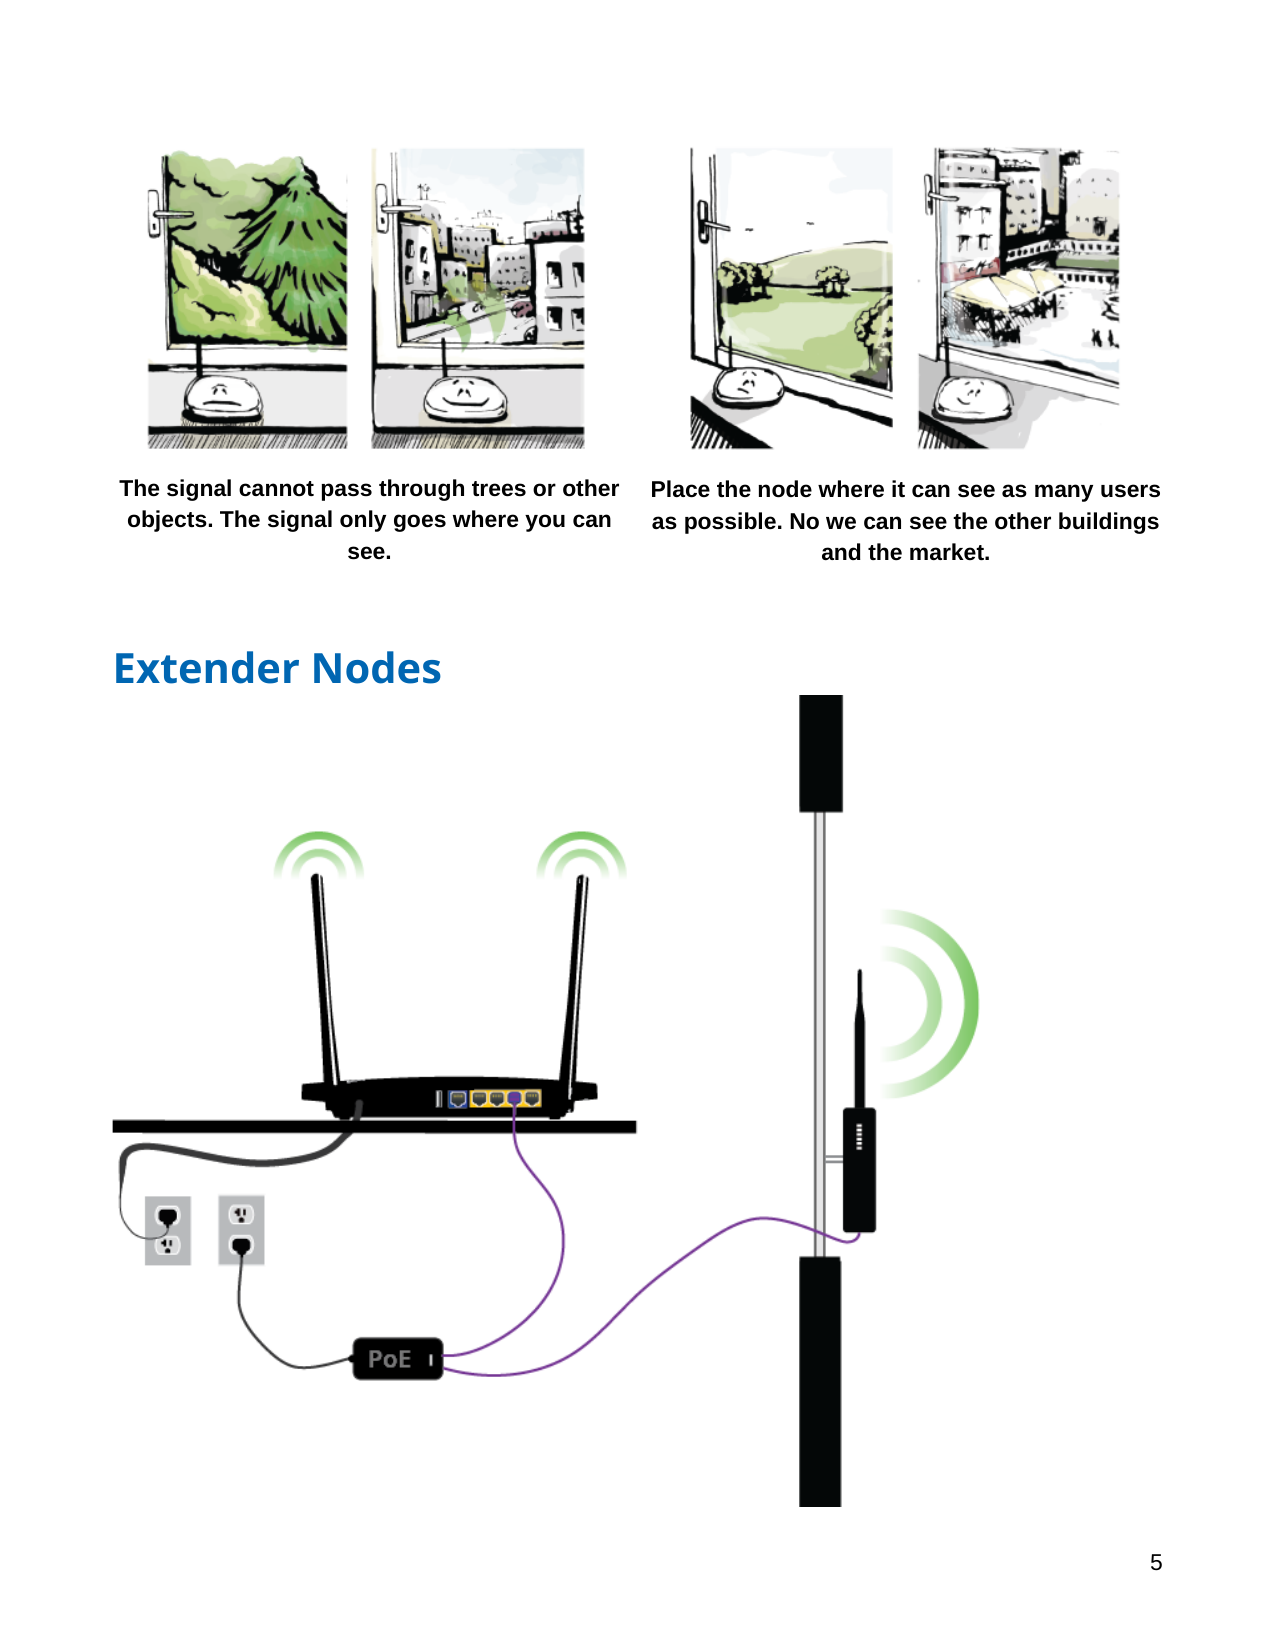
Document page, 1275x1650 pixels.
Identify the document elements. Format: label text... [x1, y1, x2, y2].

picture [112, 695, 1163, 1507]
picture [141, 136, 598, 449]
table_cell The signal cannot pass through trees or other objects. The signal only goes where you can see. [101, 135, 637, 587]
picture [684, 134, 1128, 456]
subtitle Extender Nodes [112, 639, 1162, 695]
table_cell Place the node where it can see as many users as possible. No we can see the other buildings and the market. [638, 135, 1174, 587]
